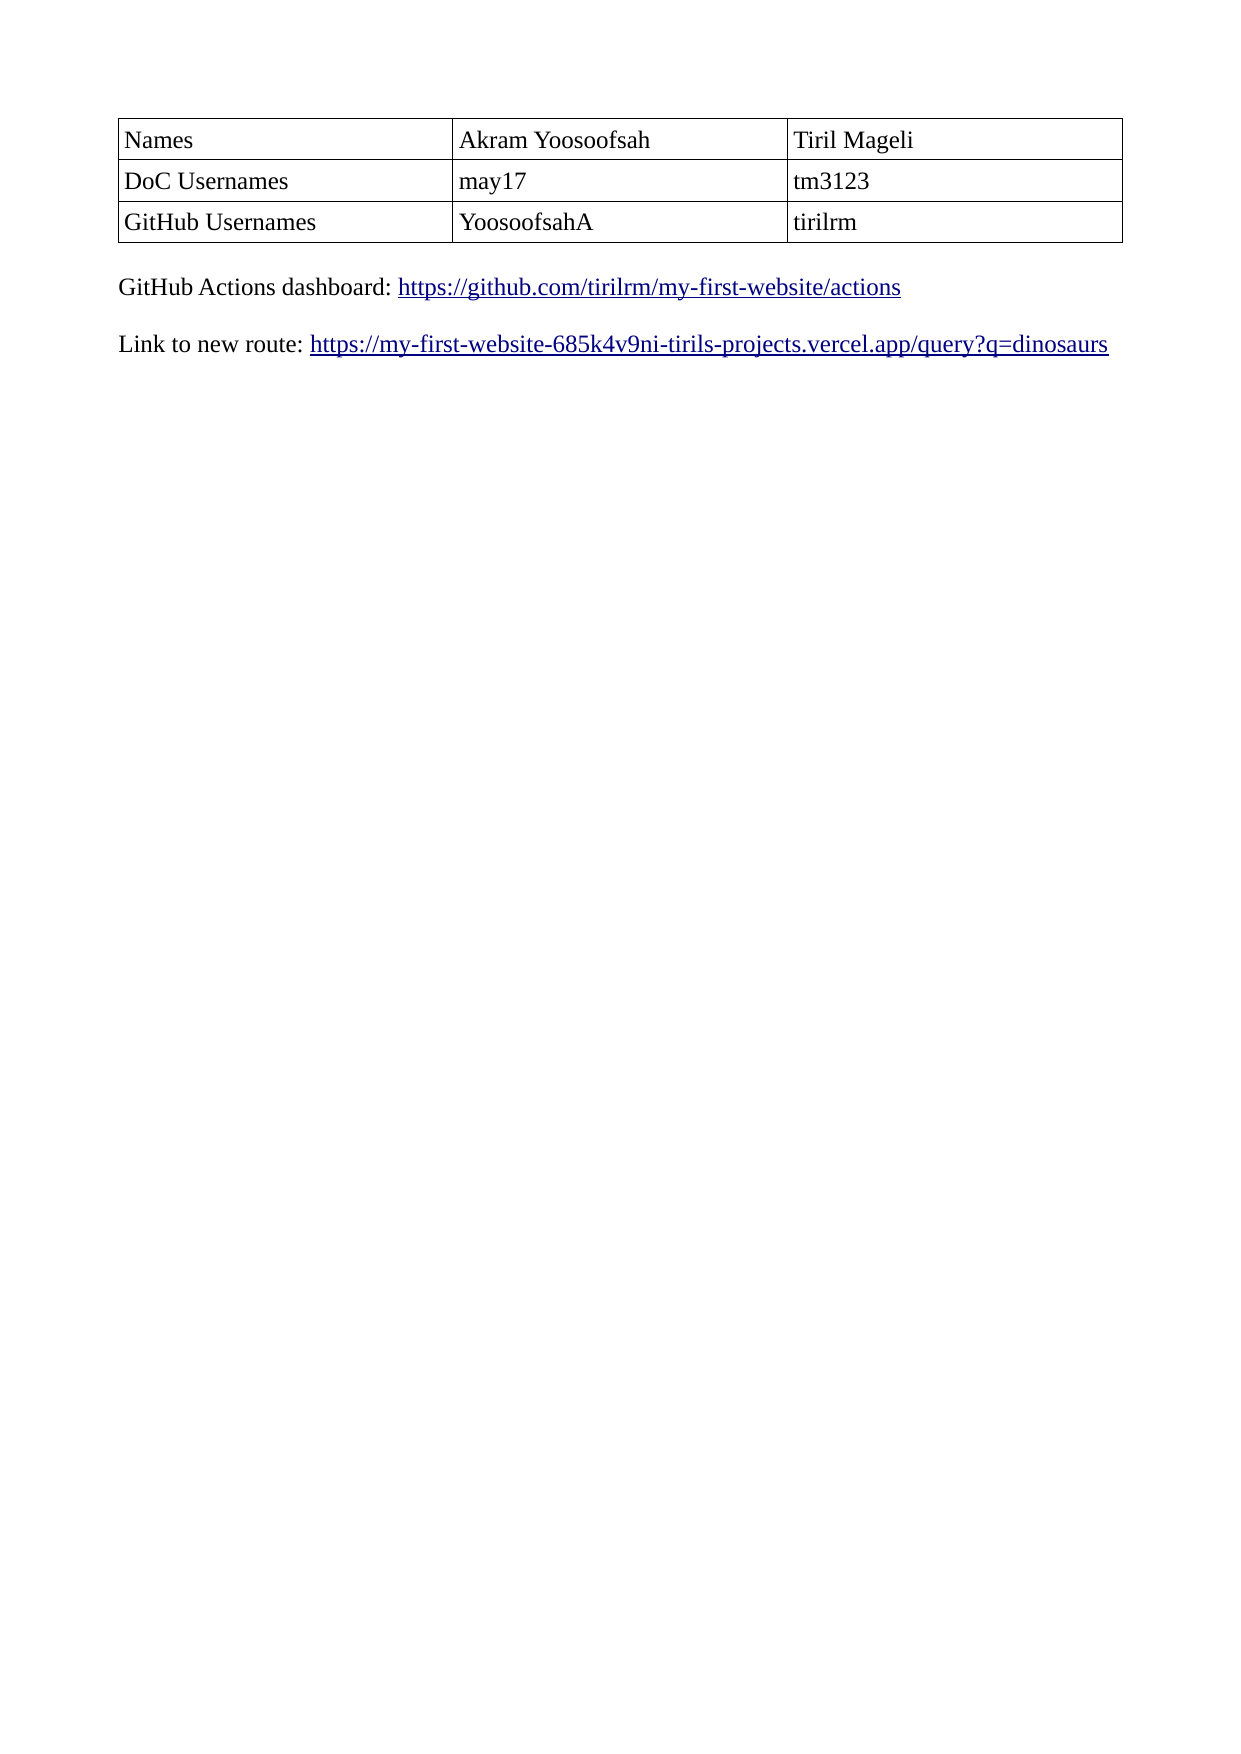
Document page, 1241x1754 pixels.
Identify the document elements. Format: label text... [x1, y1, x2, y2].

text GitHub Actions dashboard: https://github.com/tirilrm/my-first-website/actions [118, 272, 1122, 300]
table_cell DoC Usernames [119, 160, 452, 201]
text Link to new route: https://my-first-website-685k4v9ni-tirils-projects.vercel.app/query?q=dinosaurs [118, 329, 1122, 358]
table_cell may17 [453, 160, 787, 201]
table_cell tirilrm [788, 202, 1122, 242]
table_cell GitHub Usernames [119, 202, 452, 242]
table_header Akram Yoosoofsah [453, 119, 787, 159]
table_header Tiril Mageli [788, 119, 1122, 159]
table_header Names [119, 119, 452, 159]
table_cell YoosoofsahA [453, 202, 787, 242]
table_cell tm3123 [788, 160, 1122, 201]
